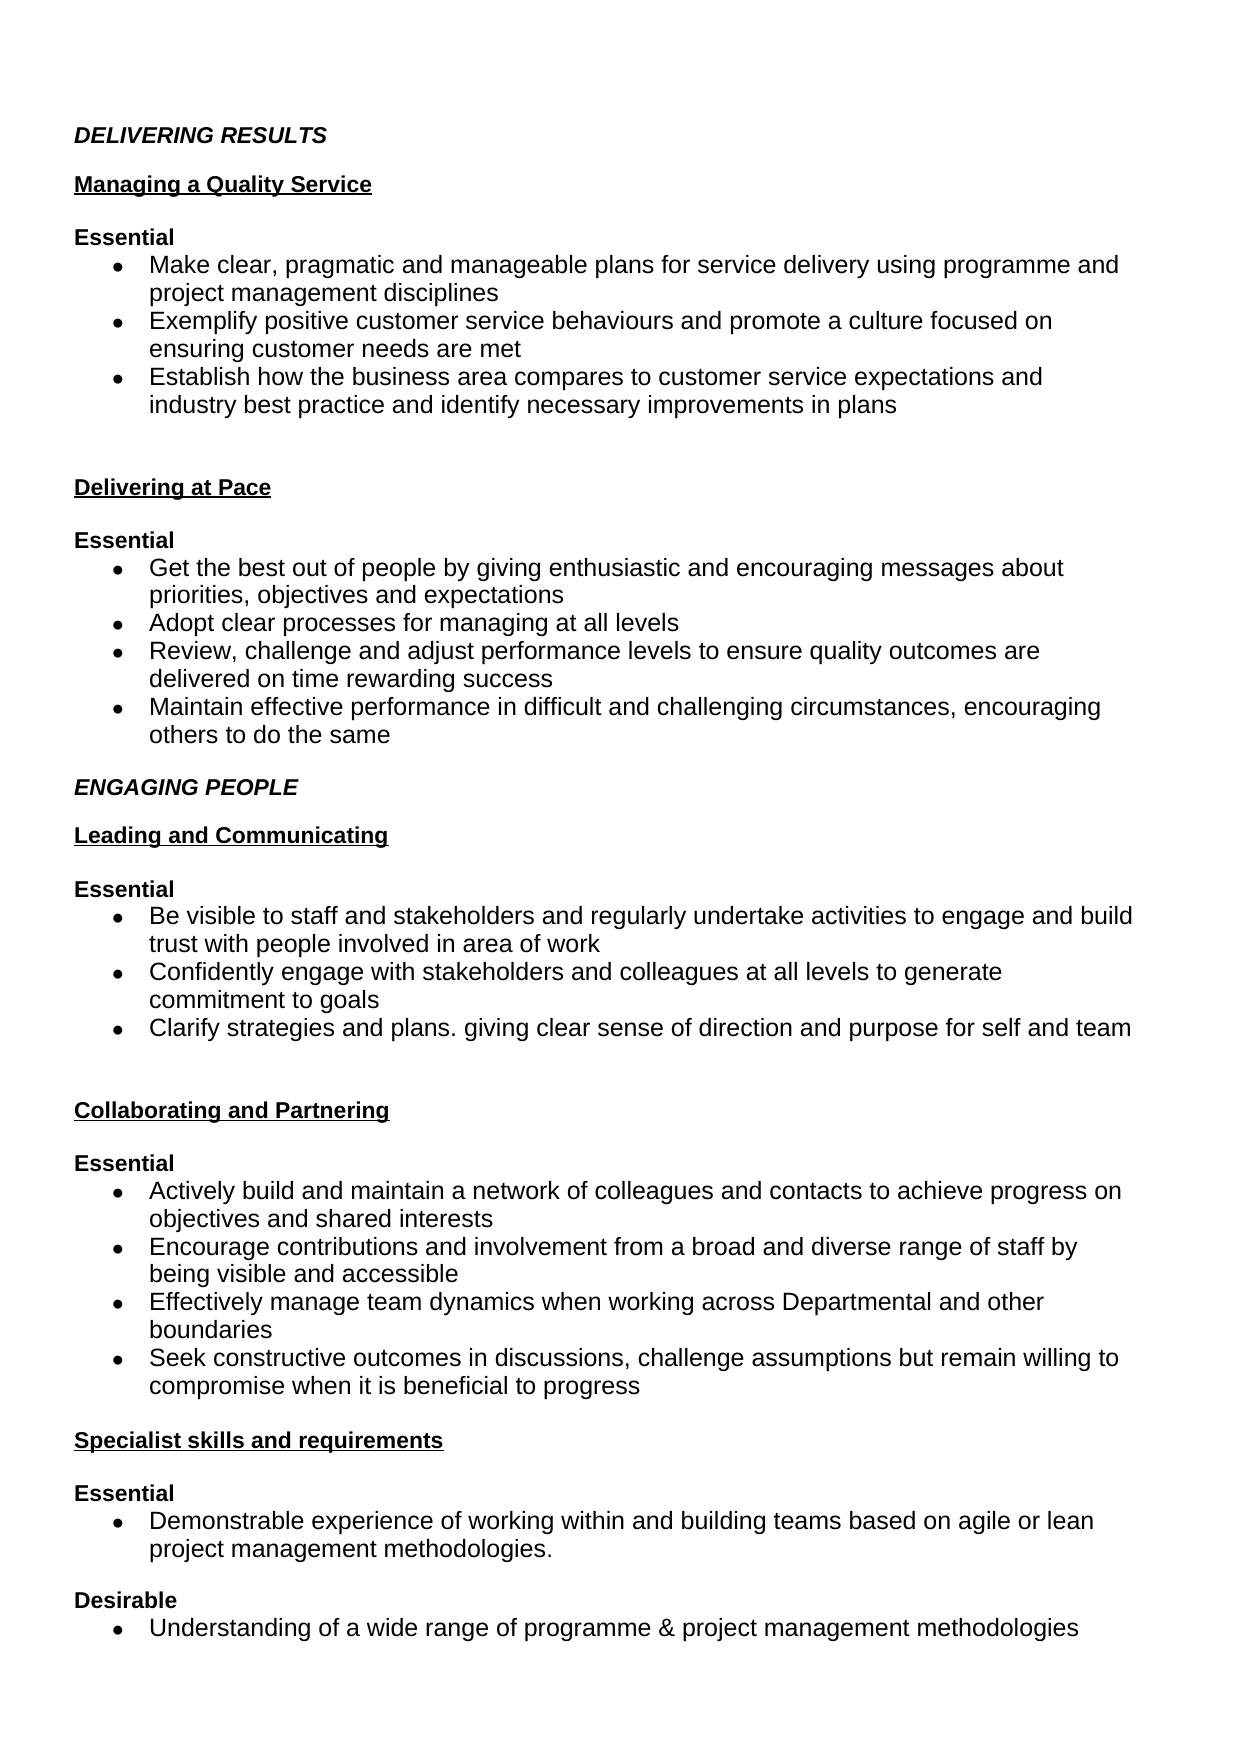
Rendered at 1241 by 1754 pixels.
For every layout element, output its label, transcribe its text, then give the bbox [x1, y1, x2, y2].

list Confidently engage with stakeholders and colleagues at all levels to generate commitment to goals [111, 958, 1137, 1014]
text Desirable [74, 1588, 1137, 1614]
text Essential [74, 224, 1137, 251]
text Collaborating and Partnering [74, 1097, 1137, 1123]
list Clarify strategies and plans. giving clear sense of direction and purpose for self and team [111, 1014, 1137, 1042]
text Essential [74, 528, 1137, 553]
list Get the best out of people by giving enthusiastic and encouraging messages about priorities, objectives and expectations [111, 553, 1137, 609]
text ENGAGING PEOPLE [74, 774, 1137, 823]
text Essential [74, 876, 1137, 902]
list Establish how the business area compares to customer service expectations and industry best practice and identify necessary improvements in plans [111, 363, 1137, 418]
text Managing a Quality Service [74, 171, 1137, 197]
text DELIVERING RESULTS [74, 97, 1137, 171]
list Demonstrable experience of working within and building teams based on agile or lean project management methodologies. [111, 1507, 1137, 1562]
list Make clear, pragmatic and manageable plans for service delivery using programme and project management disciplines [111, 251, 1137, 307]
list Understanding of a wide range of programme & project management methodologies [111, 1614, 1137, 1642]
list Review, challenge and adjust performance levels to ensure quality outcomes are delivered on time rewarding success [111, 637, 1137, 693]
list Maintain effective performance in difficult and challenging circumstances, encouraging others to do the same [111, 693, 1137, 749]
list Adopt clear processes for managing at all levels [111, 609, 1137, 637]
text Leading and Communicating [74, 823, 1137, 849]
list Effectively manage team dynamics when working across Departmental and other boundaries [111, 1288, 1137, 1344]
list Exemplify positive customer service behaviours and promote a culture focused on ensuring customer needs are met [111, 307, 1137, 363]
text Essential [74, 1151, 1137, 1176]
text Delivering at Pace [74, 474, 1137, 500]
text Specialist skills and requirements [74, 1428, 1137, 1453]
list Actively build and maintain a network of colleagues and contacts to achieve progress on objectives and shared interests [111, 1176, 1137, 1232]
list Be visible to staff and stakeholders and regularly undertake activities to engage and build trust with people involved in area of work [111, 902, 1137, 958]
list Seek constructive outcomes in discussions, challenge assumptions but remain willing to compromise when it is beneficial to progress [111, 1344, 1137, 1400]
text Essential [74, 1481, 1137, 1507]
list Encourage contributions and involvement from a broad and diverse range of staff by being visible and accessible [111, 1232, 1137, 1288]
